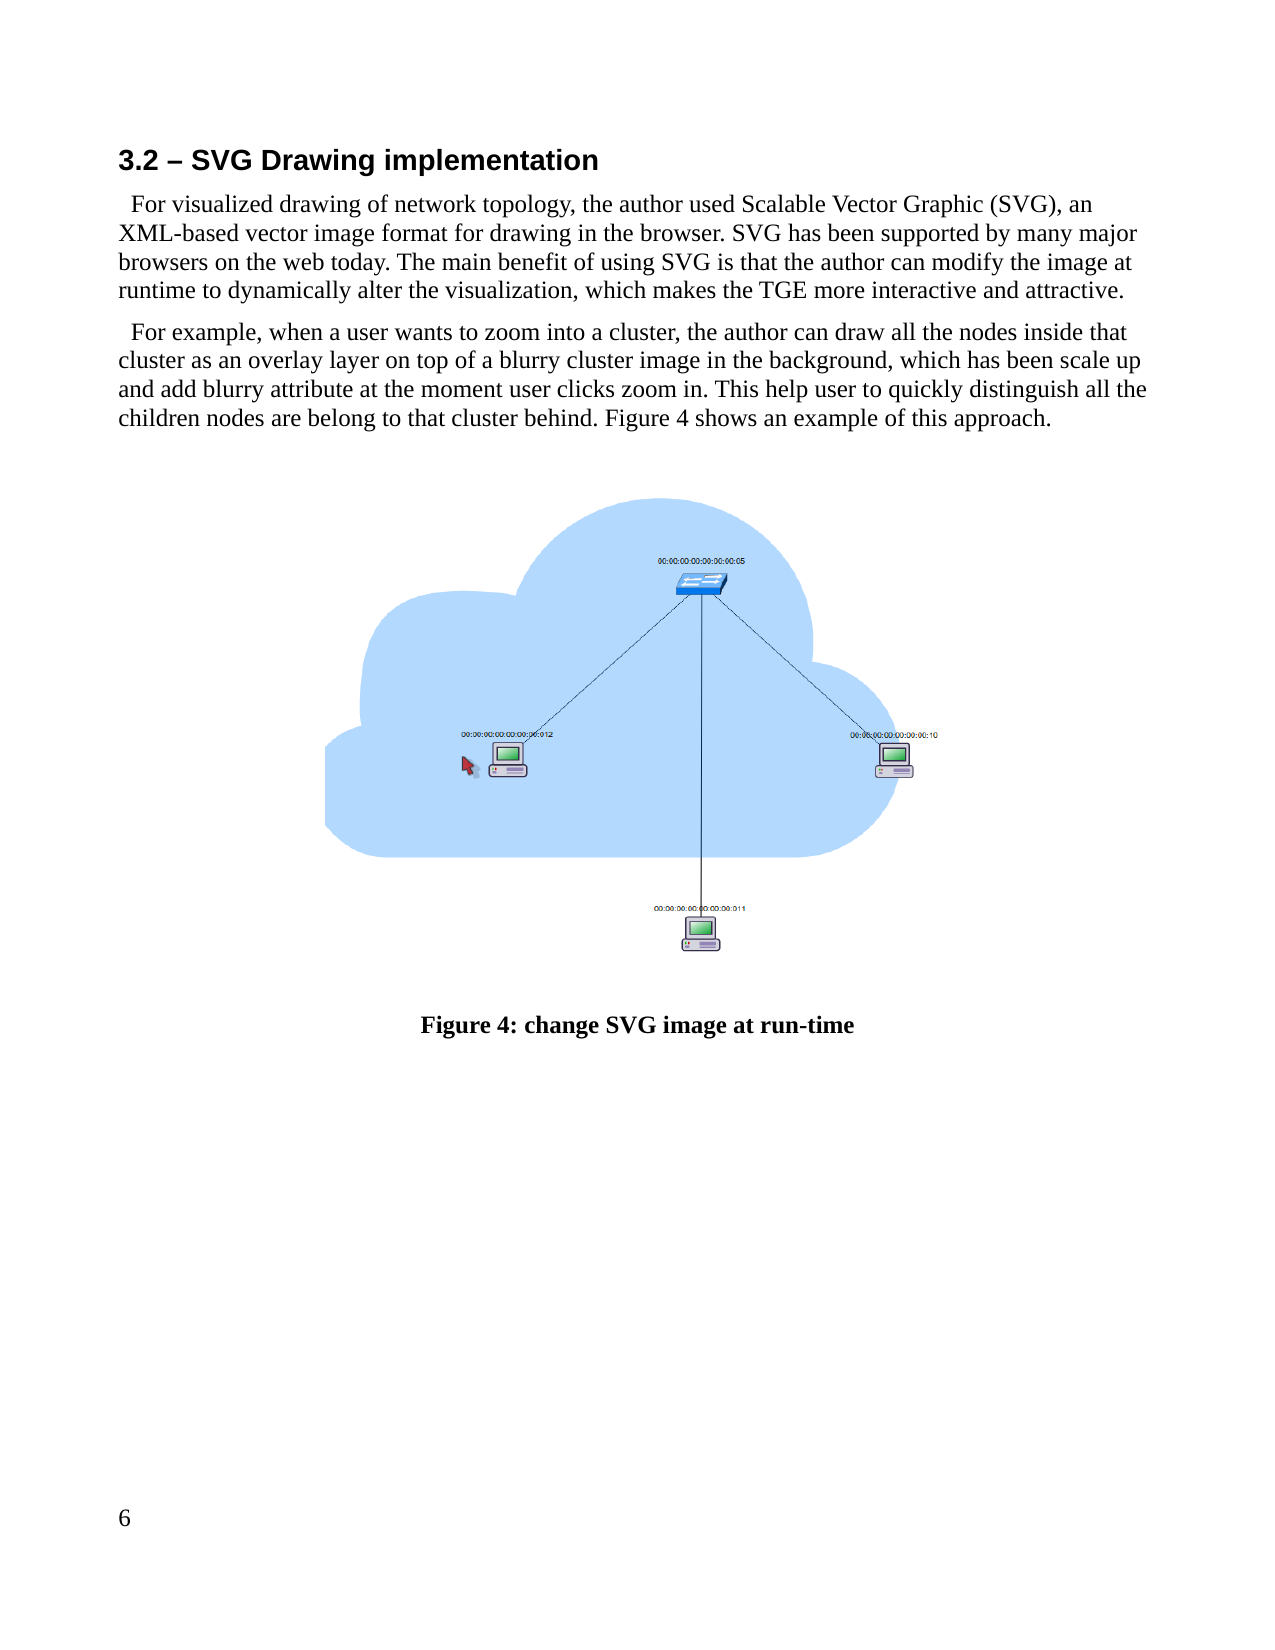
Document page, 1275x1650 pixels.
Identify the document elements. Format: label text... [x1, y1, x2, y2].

text For example, when a user wants to zoom into a cluster, the author can draw all the nodes inside that cluster as an overlay layer on top of a blurry cluster image in the background, which has been scale up and add blurry attribute at the moment user clicks zoom in. This help user to quickly distinguish all the children nodes are belong to that cluster behind. Figure 4 shows an example of this approach. [118, 317, 1157, 432]
text Figure 4: change SVG image at run-time [118, 1010, 1157, 1038]
picture [325, 479, 950, 969]
subtitle 3.2 – SVG Drawing implementation [118, 143, 1157, 177]
text For visualized drawing of network topology, the author used Scalable Vector Graphic (SVG), an XML-based vector image format for drawing in the browser. SVG has been supported by many major browsers on the web today. The main benefit of using SVG is that the author can modify the image at runtime to dynamically alter the visualization, which makes the TGE more interactive and attractive. [118, 189, 1157, 304]
